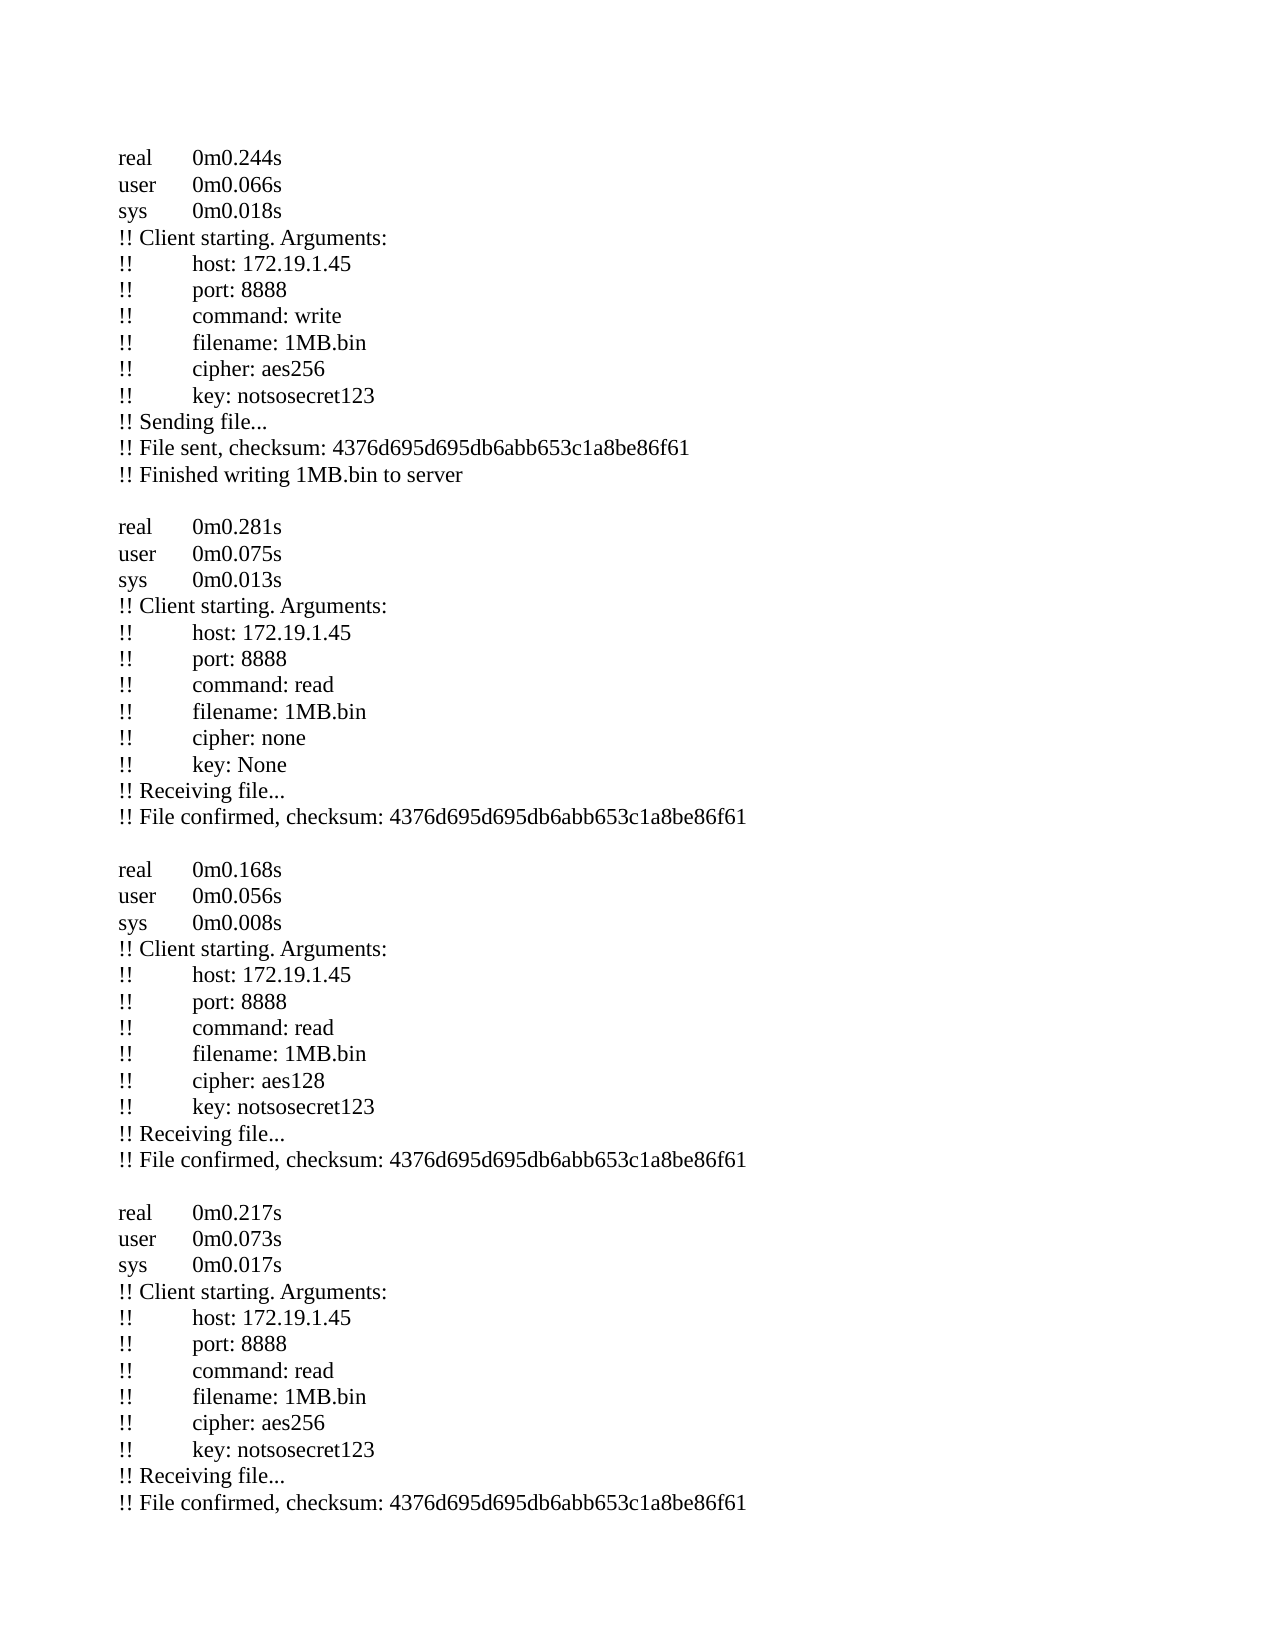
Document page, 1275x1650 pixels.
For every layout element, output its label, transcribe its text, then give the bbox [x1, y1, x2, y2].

text !! cipher: none [118, 724, 1157, 751]
text !! host: 172.19.1.45 [118, 961, 1157, 988]
text !! Client starting. Arguments: [118, 223, 1157, 250]
text !! key: notsosecret123 [118, 1436, 1157, 1462]
text user 0m0.056s [118, 882, 1157, 909]
text !! command: read [118, 1357, 1157, 1383]
text !! command: write [118, 303, 1157, 329]
text !! port: 8888 [118, 988, 1157, 1014]
text !! Client starting. Arguments: [118, 935, 1157, 961]
text !! host: 172.19.1.45 [118, 619, 1157, 645]
text !! filename: 1MB.bin [118, 1383, 1157, 1409]
text !! filename: 1MB.bin [118, 1041, 1157, 1067]
text !! Receiving file... [118, 777, 1157, 803]
text user 0m0.075s [118, 540, 1157, 566]
text !! cipher: aes256 [118, 1409, 1157, 1436]
text sys 0m0.013s [118, 566, 1157, 592]
text user 0m0.073s [118, 1225, 1157, 1251]
text !! cipher: aes128 [118, 1067, 1157, 1093]
text !! filename: 1MB.bin [118, 698, 1157, 724]
text !! Client starting. Arguments: [118, 592, 1157, 619]
text !! port: 8888 [118, 276, 1157, 303]
text real 0m0.244s [118, 144, 1157, 171]
text real 0m0.168s [118, 856, 1157, 882]
text !! key: notsosecret123 [118, 1093, 1157, 1119]
text !! host: 172.19.1.45 [118, 1304, 1157, 1330]
text !! command: read [118, 1014, 1157, 1041]
text real 0m0.281s [118, 513, 1157, 540]
text !! Sending file... [118, 408, 1157, 434]
text sys 0m0.017s [118, 1251, 1157, 1278]
text real 0m0.217s [118, 1199, 1157, 1225]
text !! Receiving file... [118, 1119, 1157, 1146]
text !! File confirmed, checksum: 4376d695d695db6abb653c1a8be86f61 [118, 1146, 1157, 1172]
text !! Finished writing 1MB.bin to server [118, 461, 1157, 487]
text sys 0m0.008s [118, 909, 1157, 935]
text !! Client starting. Arguments: [118, 1278, 1157, 1304]
text !! host: 172.19.1.45 [118, 250, 1157, 276]
text !! File confirmed, checksum: 4376d695d695db6abb653c1a8be86f61 [118, 803, 1157, 830]
text !! filename: 1MB.bin [118, 329, 1157, 355]
text !! key: None [118, 751, 1157, 777]
text !! File sent, checksum: 4376d695d695db6abb653c1a8be86f61 [118, 434, 1157, 461]
text !! Receiving file... [118, 1462, 1157, 1488]
text !! port: 8888 [118, 645, 1157, 672]
text !! cipher: aes256 [118, 355, 1157, 382]
text !! command: read [118, 672, 1157, 698]
text !! key: notsosecret123 [118, 382, 1157, 408]
text sys 0m0.018s [118, 197, 1157, 223]
text user 0m0.066s [118, 171, 1157, 197]
text !! File confirmed, checksum: 4376d695d695db6abb653c1a8be86f61 [118, 1488, 1157, 1515]
text !! port: 8888 [118, 1330, 1157, 1357]
